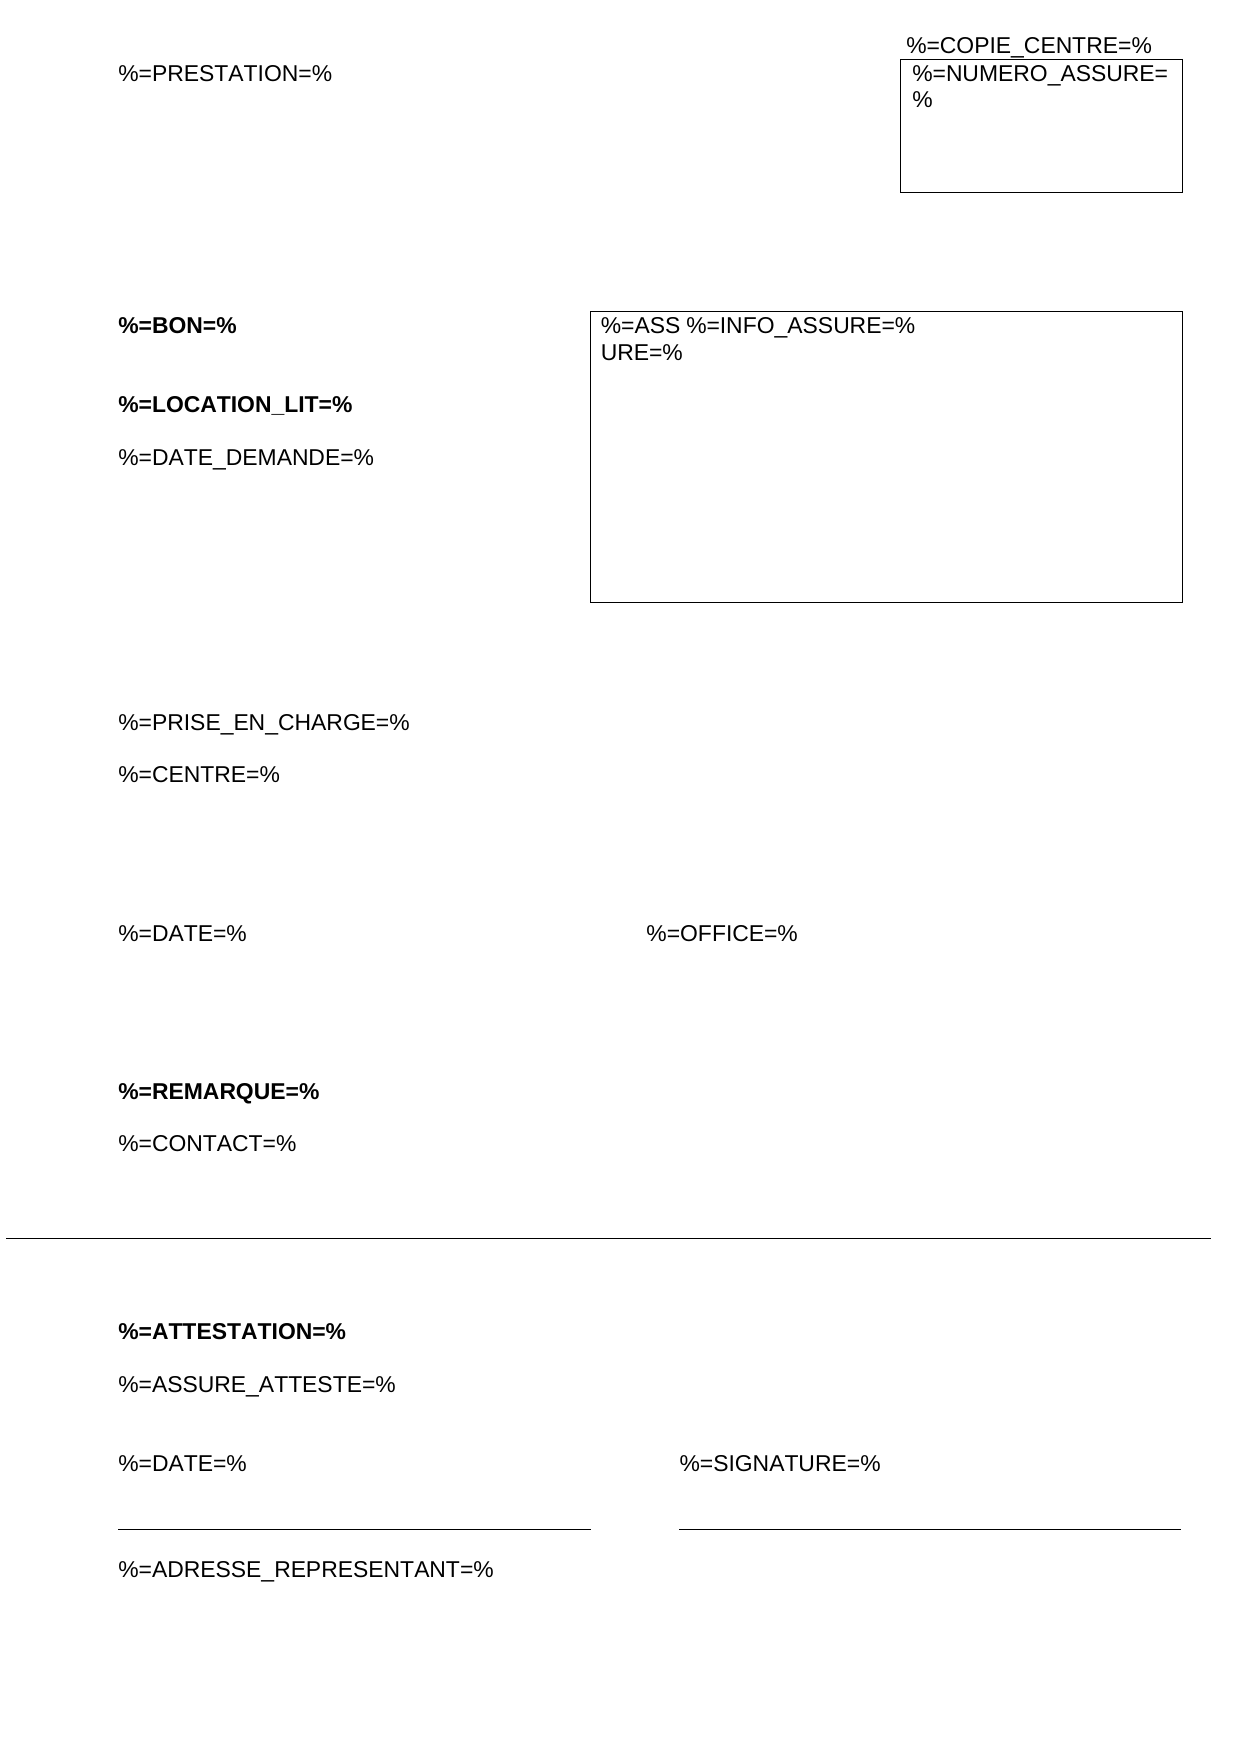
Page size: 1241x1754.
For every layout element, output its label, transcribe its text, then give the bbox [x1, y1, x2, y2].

text %=COPIE_CENTRE=% [118, 32, 1152, 59]
table_cell %=DATE=% [107, 920, 635, 1051]
text %=ASSURE_ATTESTE=% [118, 1371, 1152, 1397]
table_header %=SIGNATURE=% [679, 1450, 1181, 1529]
text %=REMARQUE=% [118, 1078, 1152, 1104]
table_header %=CENTRE=% [107, 761, 635, 919]
table_header [635, 761, 1181, 919]
table_header [591, 1450, 679, 1529]
table_cell %=LOCATION_LIT=% %=DATE_DEMANDE=% [107, 365, 590, 602]
text %=PRISE_EN_CHARGE=% [118, 709, 1152, 735]
table_cell [591, 365, 1182, 602]
table_header %=PRESTATION=% [107, 59, 900, 192]
table_header %=DATE=% [118, 1450, 591, 1529]
table_header %=ASSURE=% [591, 312, 679, 365]
table_cell %=OFFICE=% [635, 920, 1181, 1051]
text %=ADRESSE_REPRESENTANT=% [118, 1556, 1152, 1582]
table_header %=NUMERO_ASSURE=% [901, 60, 1182, 192]
text %=ATTESTATION=% [118, 1318, 1152, 1344]
table_header %=INFO_ASSURE=% [679, 312, 1182, 365]
text %=CONTACT=% [118, 1130, 1152, 1157]
table_header %=BON=% [107, 311, 590, 365]
